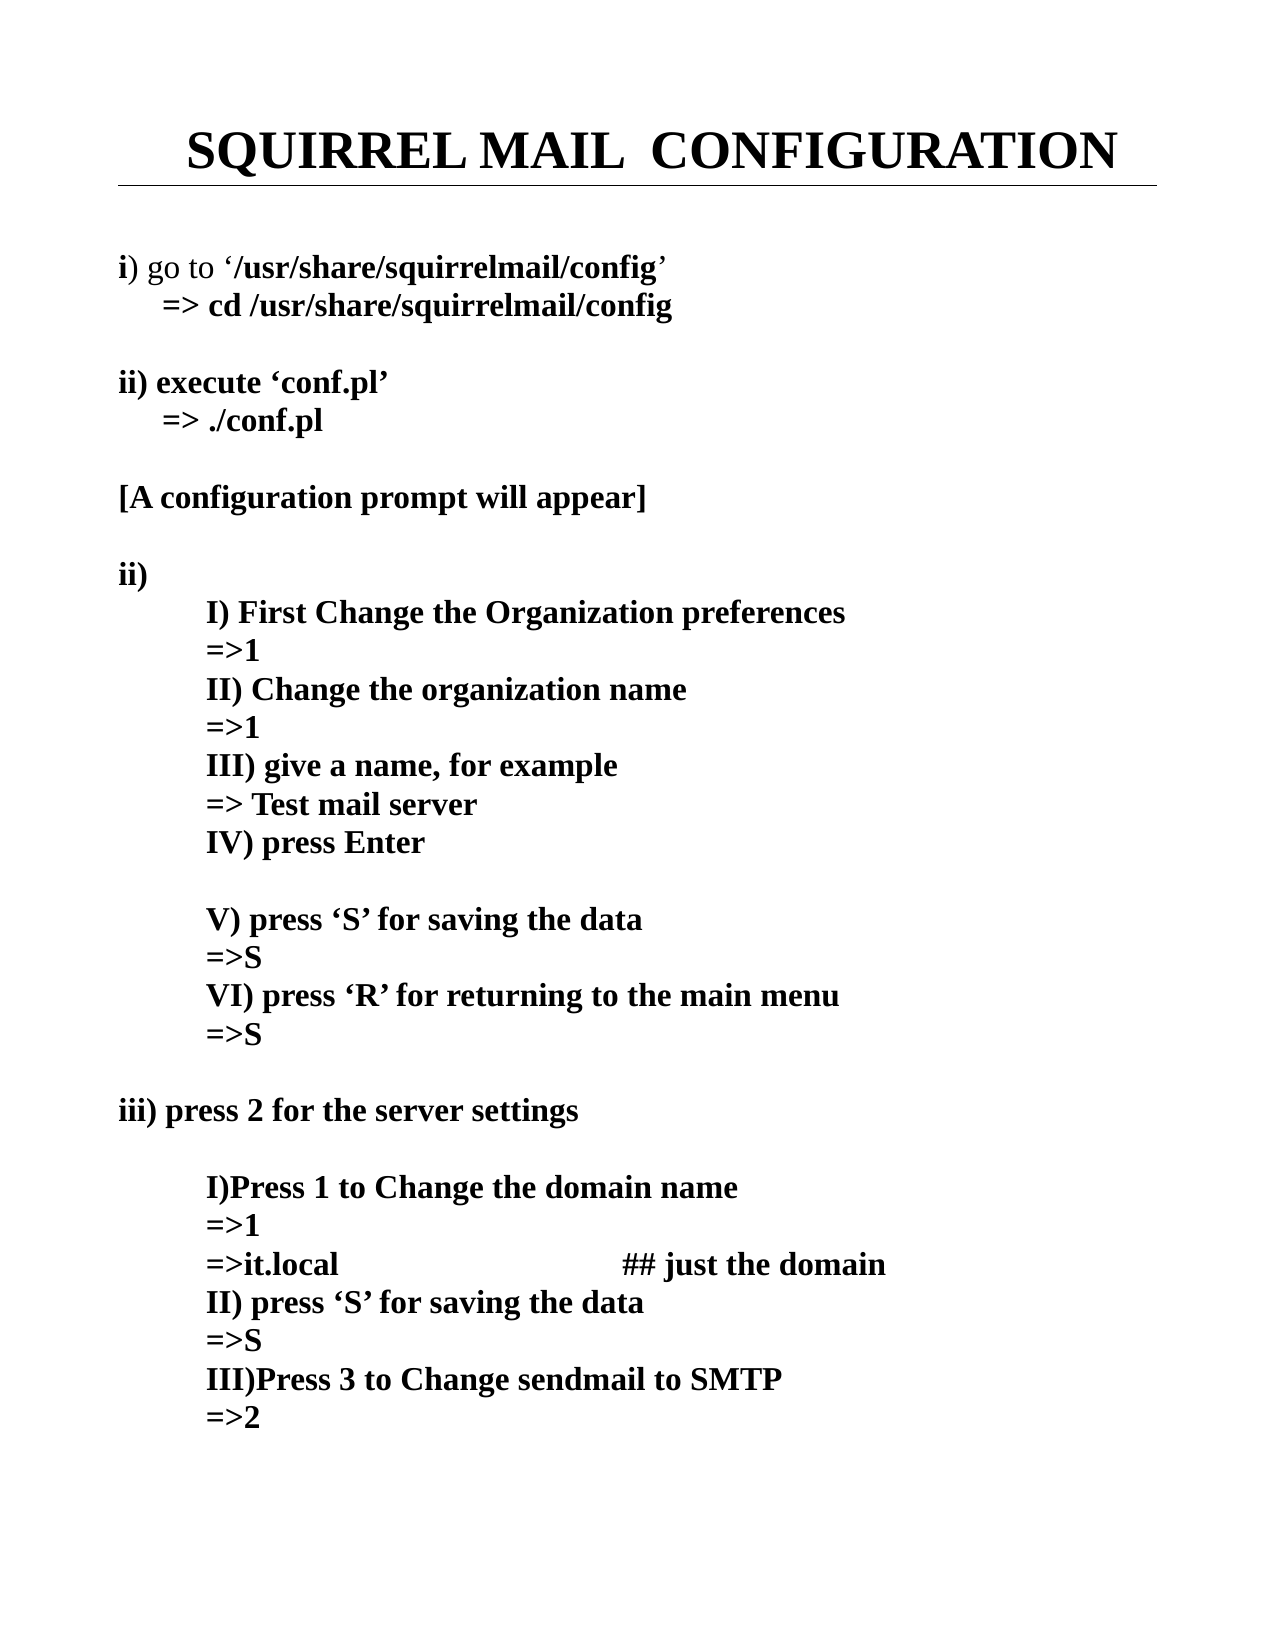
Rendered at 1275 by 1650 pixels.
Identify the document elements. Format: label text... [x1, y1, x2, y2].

text II) press ‘S’ for saving the data [118, 1282, 1157, 1321]
text ii) [118, 554, 1157, 592]
text => Test mail server [118, 784, 1157, 822]
text I) First Change the Organization preferences [118, 592, 1157, 631]
text VI) press ‘R’ for returning to the main menu [118, 976, 1157, 1014]
text =>S [118, 937, 1157, 976]
text iii) press 2 for the server settings [118, 1091, 1157, 1129]
text => cd /usr/share/squirrelmail/config [118, 286, 1157, 324]
text => ./conf.pl [118, 401, 1157, 439]
text =>S [118, 1014, 1157, 1052]
text =>it.local ## just the domain [118, 1244, 1157, 1282]
text V) press ‘S’ for saving the data [118, 899, 1157, 937]
text i) go to ‘/usr/share/squirrelmail/config’ [118, 247, 1157, 286]
text =>1 [118, 1206, 1157, 1244]
text SQUIRREL MAIL CONFIGURATION [118, 118, 1157, 185]
text II) Change the organization name [118, 669, 1157, 707]
text ii) execute ‘conf.pl’ [118, 362, 1157, 401]
text [A configuration prompt will appear] [118, 477, 1157, 516]
text =>1 [118, 707, 1157, 746]
text I)Press 1 to Change the domain name [118, 1167, 1157, 1206]
text =>1 [118, 631, 1157, 669]
text IV) press Enter [118, 822, 1157, 861]
text =>2 [118, 1397, 1157, 1436]
text III)Press 3 to Change sendmail to SMTP [118, 1359, 1157, 1397]
text =>S [118, 1321, 1157, 1359]
text III) give a name, for example [118, 746, 1157, 784]
